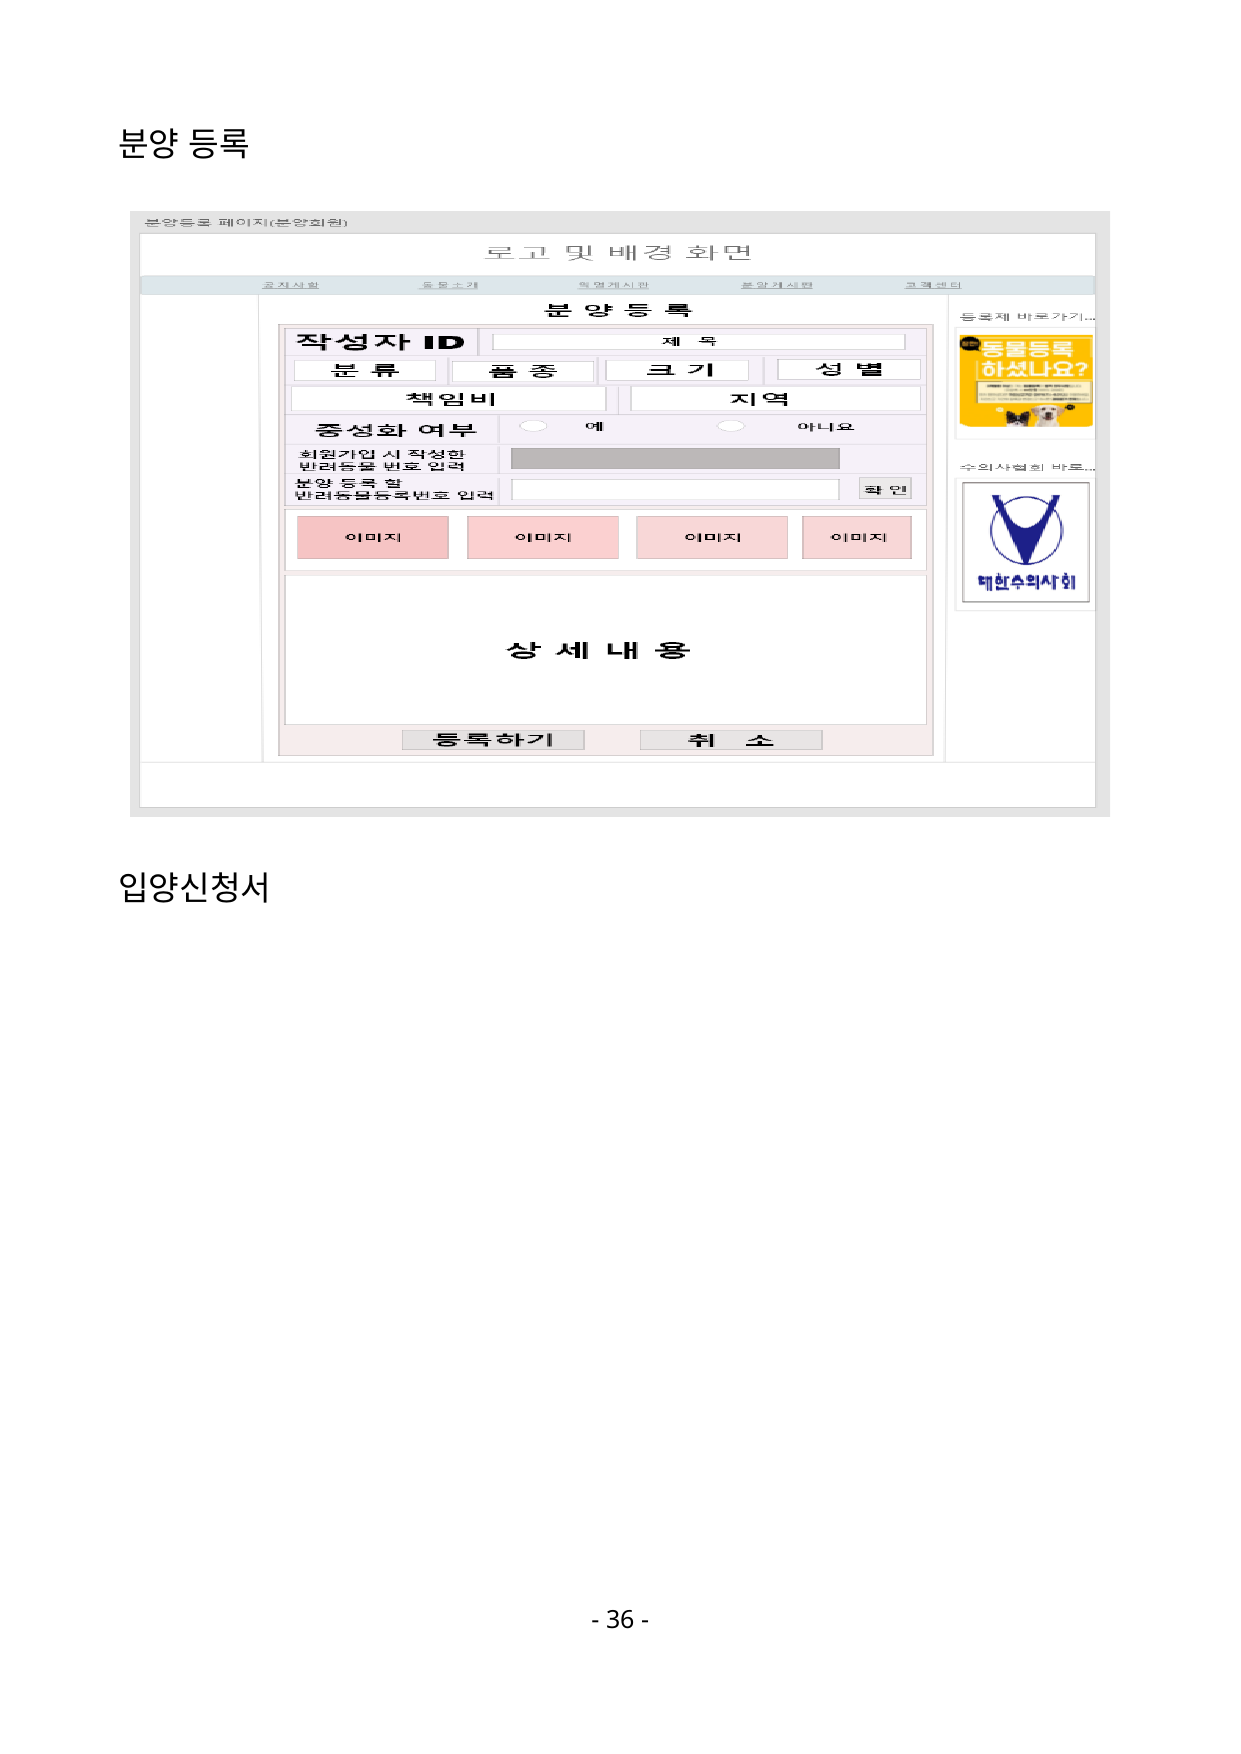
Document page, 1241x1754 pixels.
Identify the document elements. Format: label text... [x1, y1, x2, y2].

picture [130, 211, 1110, 817]
text 입양신청서 [118, 862, 1122, 910]
text 분양 등록 [118, 118, 1122, 166]
